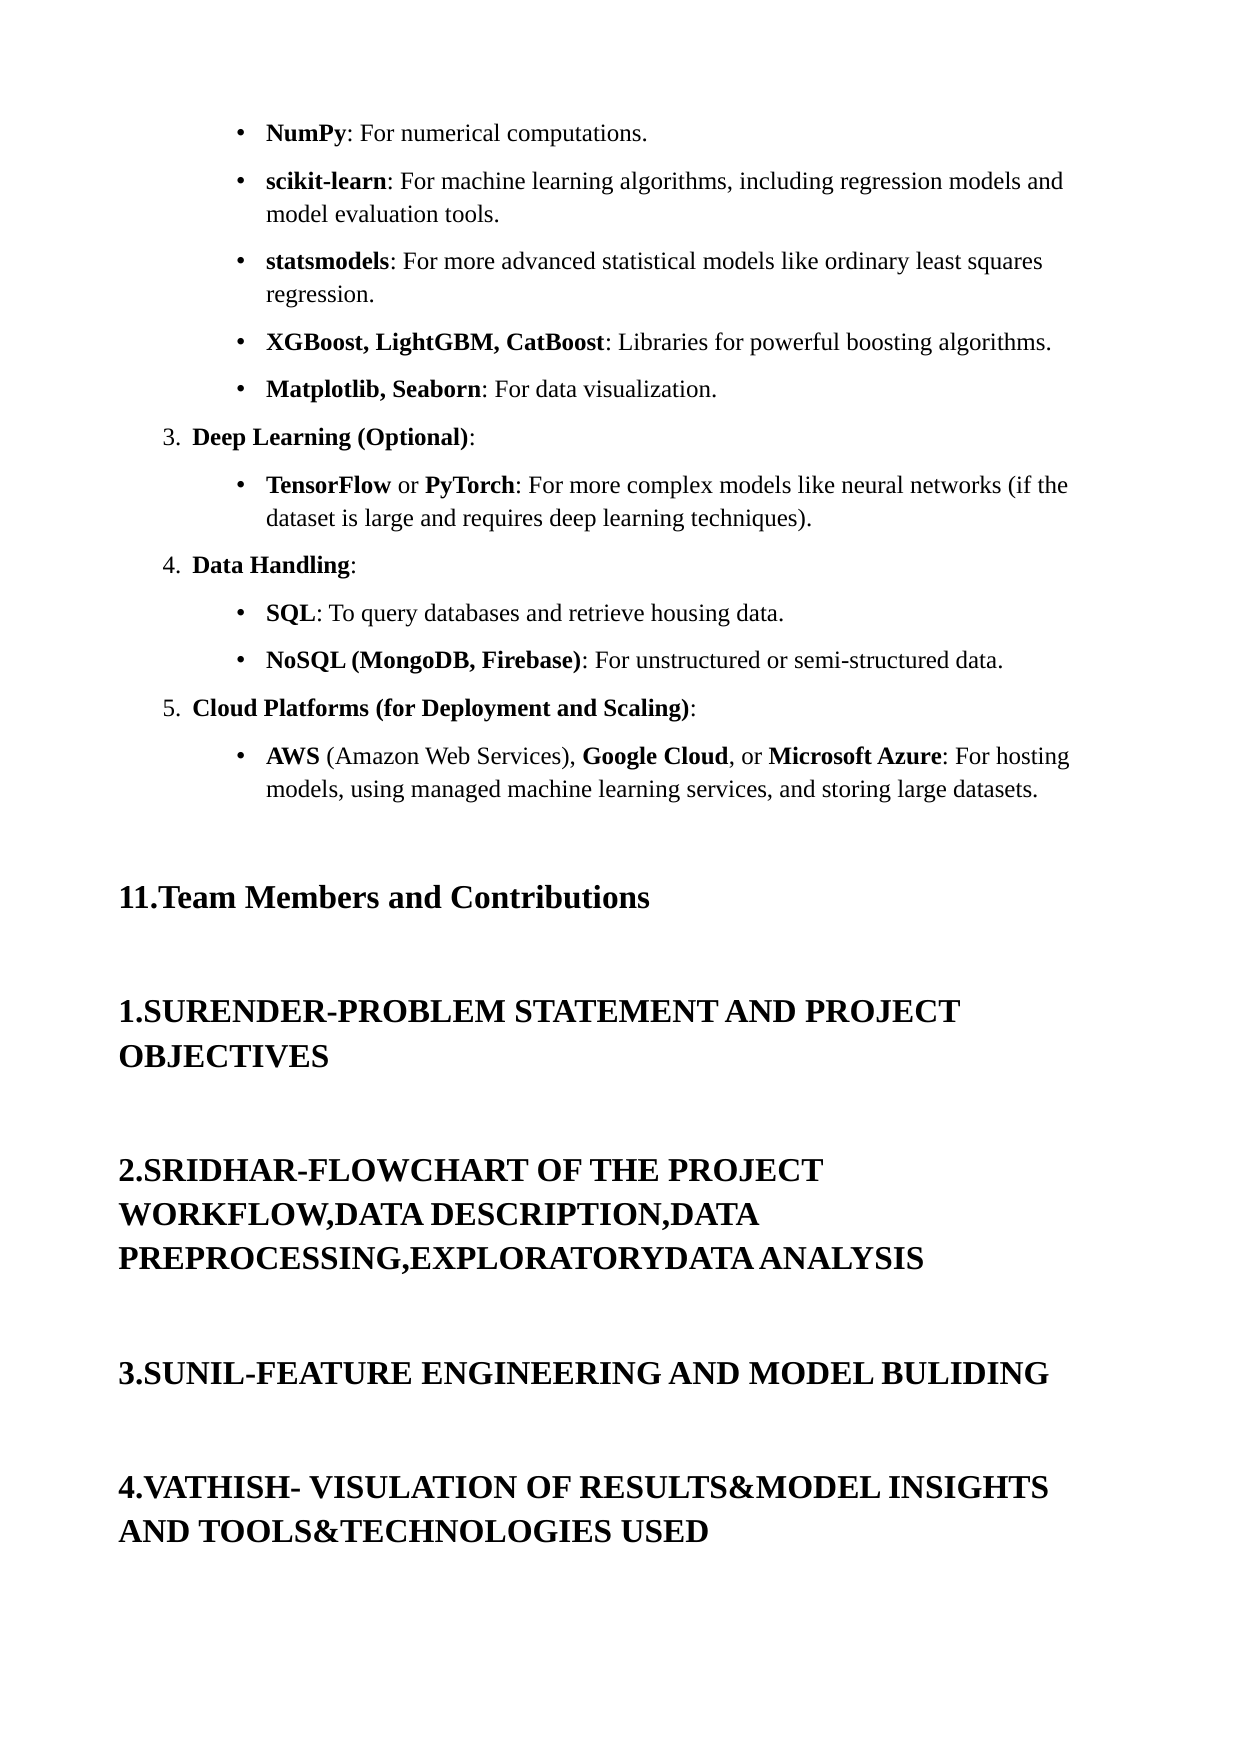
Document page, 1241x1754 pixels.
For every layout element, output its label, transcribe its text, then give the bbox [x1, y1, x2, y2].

text 4.VATHISH- VISULATION OF RESULTS&MODEL INSIGHTS AND TOOLS&TECHNOLOGIES USED [118, 1467, 1122, 1550]
text 3.SUNIL-FEATURE ENGINEERING AND MODEL BULIDING [118, 1353, 1122, 1391]
list Data Handling: [162, 550, 1122, 579]
list NoSQL (MongoDB, Firebase): For unstructured or semi-structured data. [236, 646, 1122, 674]
list Cloud Platforms (for Deployment and Scaling): [162, 693, 1122, 722]
list Matplotlib, Seaborn: For data visualization. [236, 374, 1122, 403]
list NumPy: For numerical computations. [236, 118, 1122, 147]
list SQL: To query databases and retrieve housing data. [236, 598, 1122, 627]
list scikit-learn: For machine learning algorithms, including regression models and model evaluation tools. [236, 166, 1122, 227]
text 2.SRIDHAR-FLOWCHART OF THE PROJECT WORKFLOW,DATA DESCRIPTION,DATA PREPROCESSING,EXPLORATORYDATA ANALYSIS [118, 1150, 1122, 1277]
list Deep Learning (Optional): [162, 422, 1122, 451]
list TensorFlow or PyTorch: For more complex models like neural networks (if the dataset is large and requires deep learning techniques). [236, 470, 1122, 532]
list statsmodels: For more advanced statistical models like ordinary least squares regression. [236, 246, 1122, 308]
text 11.Team Members and Contributions [118, 877, 1122, 916]
text 1.SURENDER-PROBLEM STATEMENT AND PROJECT OBJECTIVES [118, 992, 1122, 1074]
list XGBoost, LightGBM, CatBoost: Libraries for powerful boosting algorithms. [236, 327, 1122, 356]
list AWS (Amazon Web Services), Google Cloud, or Microsoft Azure: For hosting models, using managed machine learning services, and storing large datasets. [236, 741, 1122, 803]
